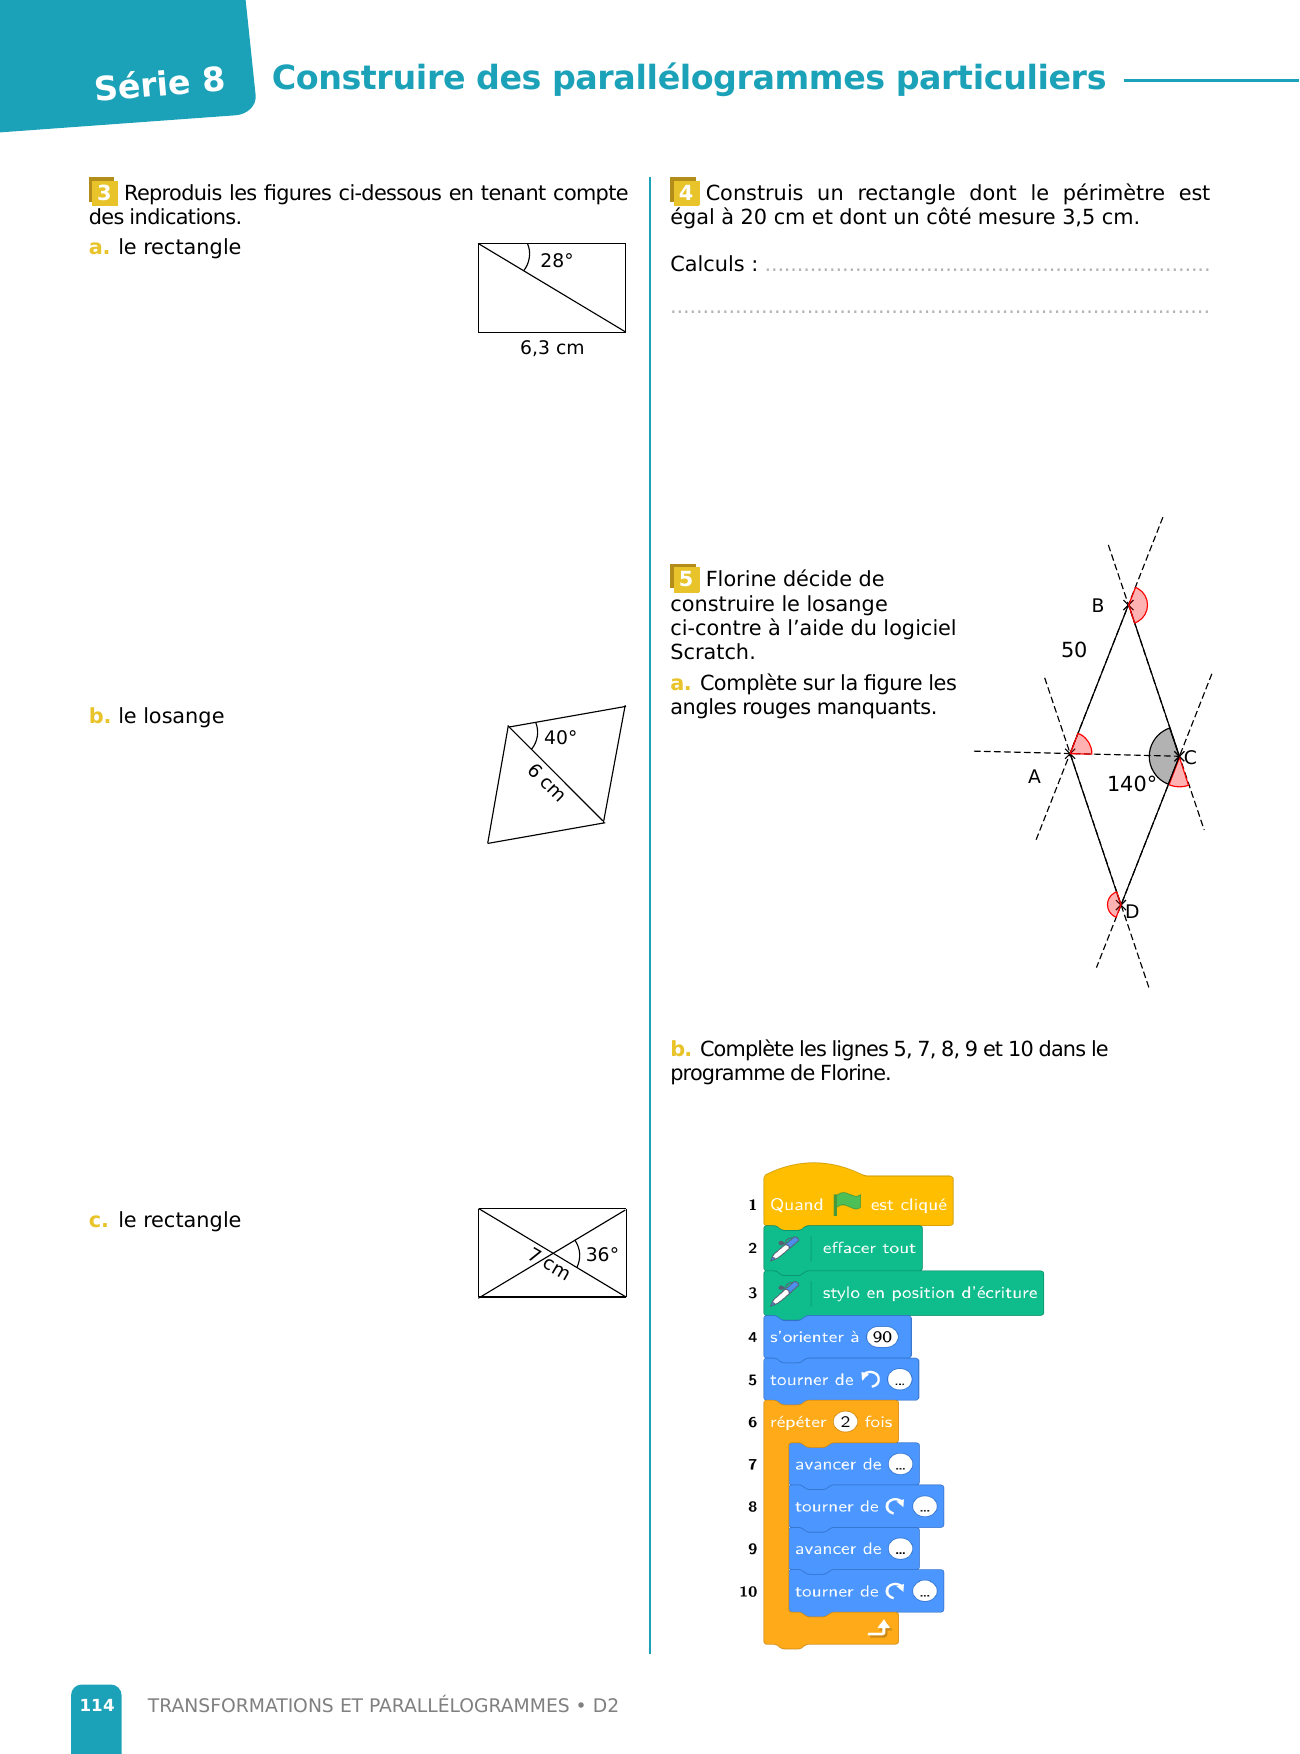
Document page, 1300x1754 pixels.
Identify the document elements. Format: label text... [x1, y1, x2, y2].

list [483, 1209, 624, 1233]
subtitle Reproduis les figures ci-dessous en tenant compte des indications. [88, 177, 629, 229]
list le losange [88, 704, 629, 728]
picture [725, 1147, 1063, 1668]
list le rectangle [88, 235, 629, 260]
subtitle Construis un rectangle dont le périmètre est égal à 20 cm et dont un côté mesure 3,5 cm. [670, 177, 1211, 229]
list Calculs : [670, 235, 1211, 277]
list [590, 1211, 626, 1233]
list [479, 1211, 516, 1233]
list Complète sur la figure les angles rouges manquants. [670, 671, 963, 719]
subtitle Florine décide de construire le losange ci‑contre à l’aide du logiciel Scratch. [670, 564, 963, 665]
list le rectangle [88, 1208, 478, 1233]
list Complète les lignes 5, 7, 8, 9 et 10 dans le programme de Florine. [670, 1037, 1211, 1086]
